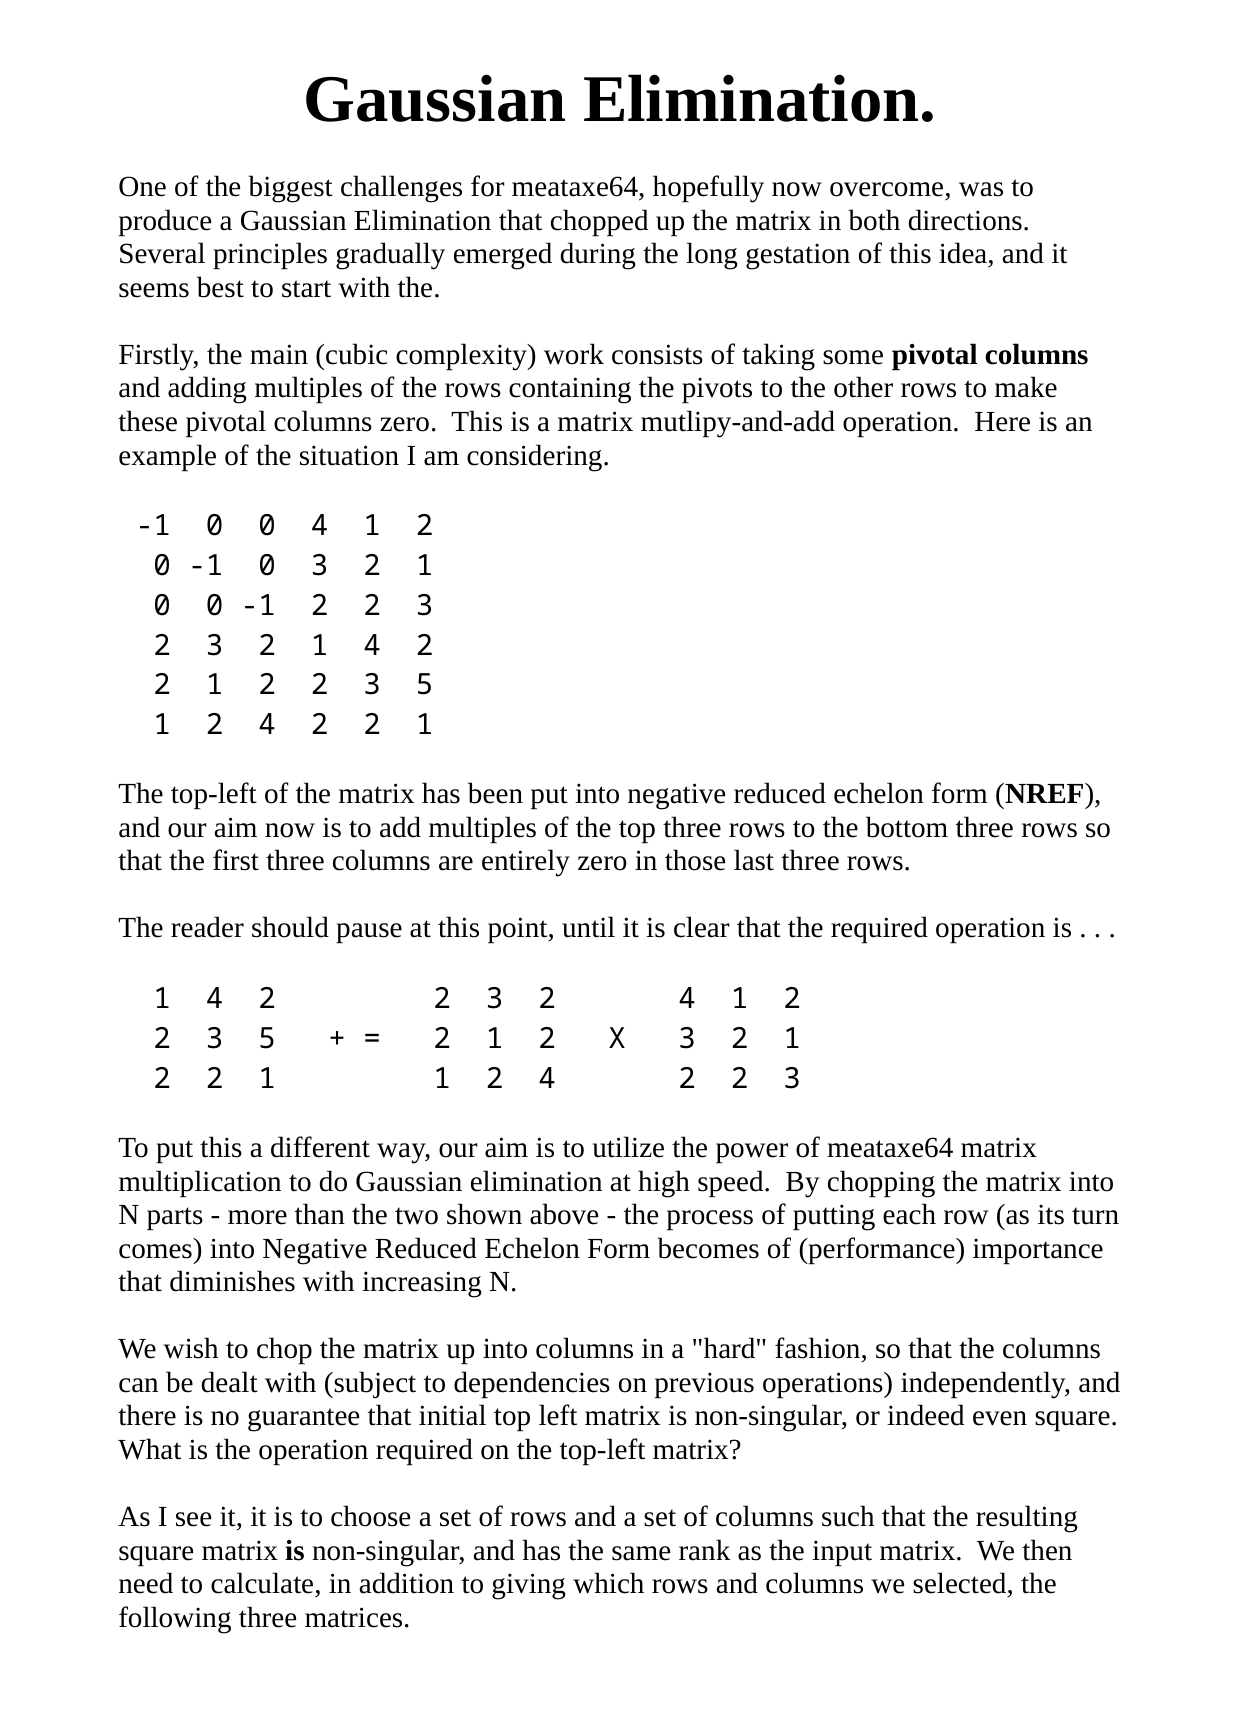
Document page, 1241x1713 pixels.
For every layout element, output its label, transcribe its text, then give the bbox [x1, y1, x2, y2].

text 1 4 2 2 3 2 4 1 2 [118, 978, 1122, 1017]
text 2 1 2 2 3 5 [118, 663, 1122, 703]
text 2 3 5 + = 2 1 2 X 3 2 1 [118, 1017, 1122, 1057]
text 1 2 4 2 2 1 [118, 703, 1122, 743]
text The reader should pause at this point, until it is clear that the required operation is . . . [118, 911, 1122, 944]
text To put this a different way, our aim is to utilize the power of meataxe64 matrix multiplication to do Gaussian elimination at high speed. By chopping the matrix into N parts - more than the two shown above - the process of putting each row (as its turn comes) into Negative Reduced Echelon Form becomes of (performance) importance that diminishes with increasing N. [118, 1130, 1122, 1298]
text One of the biggest challenges for meataxe64, hopefully now overcome, was to produce a Gaussian Elimination that chopped up the matrix in both directions. Several principles gradually emerged during the long gestation of this idea, and it seems best to start with the. [118, 169, 1122, 303]
text As I see it, it is to choose a set of rows and a set of columns such that the resulting square matrix is non-singular, and has the same rank as the input matrix. We then need to calculate, in addition to giving which rows and columns we selected, the following three matrices. [118, 1499, 1122, 1633]
text Firstly, the main (cubic complexity) work consists of taking some pivotal columns and adding multiples of the rows containing the pivots to the other rows to make these pivotal columns zero. This is a matrix mutlipy-and-add operation. Here is an example of the situation I am considering. [118, 337, 1122, 471]
text 0 0 -1 2 2 3 [118, 584, 1122, 624]
text Gaussian Elimination. [118, 59, 1122, 136]
text 0 -1 0 3 2 1 [118, 544, 1122, 584]
text 2 3 2 1 4 2 [118, 624, 1122, 663]
text We wish to chop the matrix up into columns in a "hard" fashion, so that the columns can be dealt with (subject to dependencies on previous operations) independently, and there is no guarantee that initial top left matrix is non-singular, or indeed even square. What is the operation required on the top-left matrix? [118, 1331, 1122, 1466]
text 2 2 1 1 2 4 2 2 3 [118, 1057, 1122, 1097]
text -1 0 0 4 1 2 [118, 505, 1122, 544]
text The top-left of the matrix has been put into negative reduced echelon form (NREF), and our aim now is to add multiples of the top three rows to the bottom three rows so that the first three columns are entirely zero in those last three rows. [118, 776, 1122, 877]
